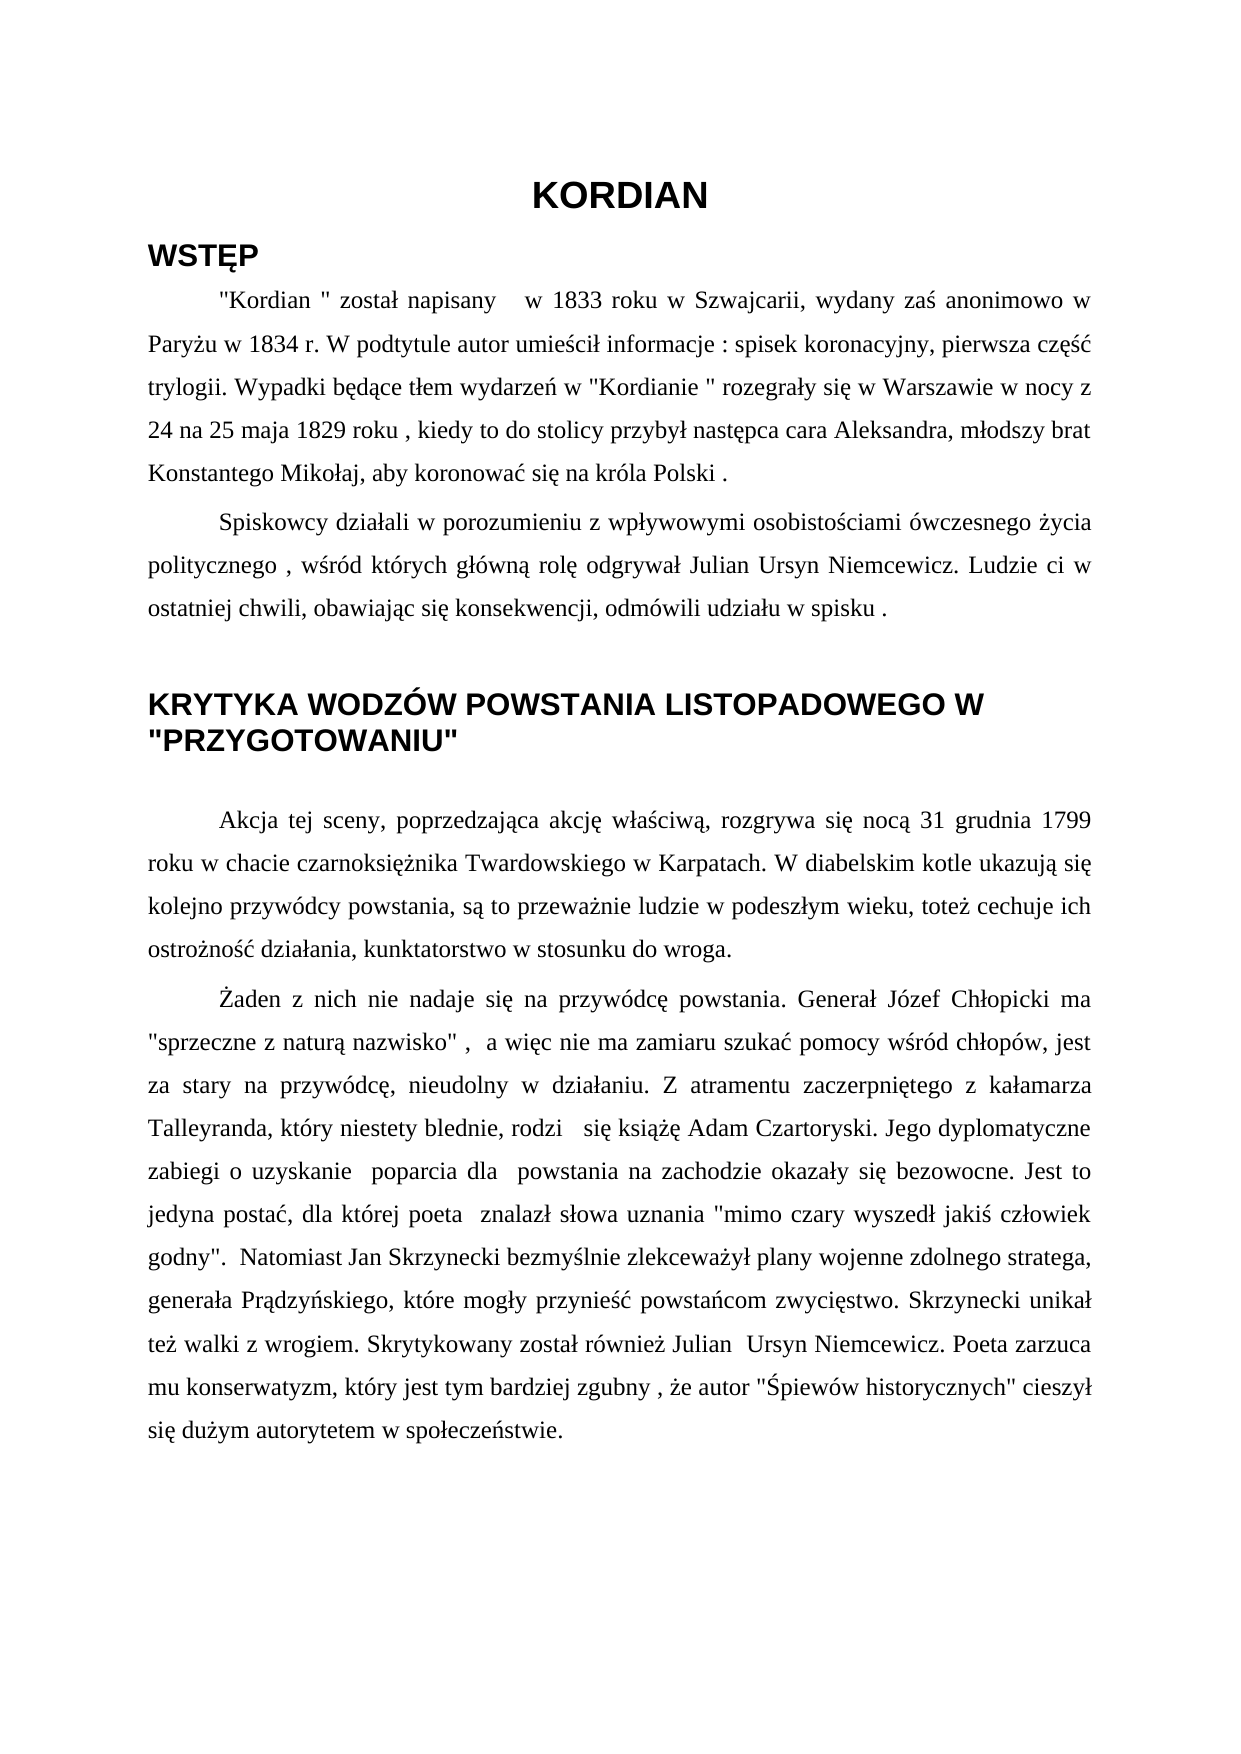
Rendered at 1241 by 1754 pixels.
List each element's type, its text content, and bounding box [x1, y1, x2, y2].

text "Kordian " został napisany w 1833 roku w Szwajcarii, wydany zaś anonimowo w Paryżu w 1834 r. W podtytule autor umieścił informacje : spisek koronacyjny, pierwsza część trylogii. Wypadki będące tłem wydarzeń w "Kordianie " rozegrały się w Warszawie w nocy z 24 na 25 maja 1829 roku , kiedy to do stolicy przybył następca cara Aleksandra, młodszy brat Konstantego Mikołaj, aby koronować się na króla Polski . [148, 286, 1092, 487]
text Akcja tej sceny, poprzedzająca akcję właściwą, rozgrywa się nocą 31 grudnia 1799 roku w chacie czarnoksiężnika Twardowskiego w Karpatach. W diabelskim kotle ukazują się kolejno przywódcy powstania, są to przeważnie ludzie w podeszłym wieku, toteż cechuje ich ostrożność działania, kunktatorstwo w stosunku do wroga. [148, 805, 1092, 963]
subtitle WSTĘP [148, 237, 1092, 273]
text Żaden z nich nie nadaje się na przywódcę powstania. Generał Józef Chłopicki ma "sprzeczne z naturą nazwisko" , a więc nie ma zamiaru szukać pomocy wśród chłopów, jest za stary na przywódcę, nieudolny w działaniu. Z atramentu zaczerpniętego z kałamarza Talleyranda, który niestety blednie, rodzi się książę Adam Czartoryski. Jego dyplomatyczne zabiegi o uzyskanie poparcia dla powstania na zachodzie okazały się bezowocne. Jest to jedyna postać, dla której poeta znalazł słowa uznania "mimo czary wyszedł jakiś człowiek godny". Natomiast Jan Skrzynecki bezmyślnie zlekceważył plany wojenne zdolnego stratega, generała Prądzyńskiego, które mogły przynieść powstańcom zwycięstwo. Skrzynecki unikał też walki z wrogiem. Skrytykowany został również Julian Ursyn Niemcewicz. Poeta zarzuca mu konserwatyzm, który jest tym bardziej zgubny , że autor "Śpiewów historycznych" cieszył się dużym autorytetem w społeczeństwie. [148, 984, 1092, 1444]
text Spiskowcy działali w porozumieniu z wpływowymi osobistościami ówczesnego życia politycznego , wśród których główną rolę odgrywał Julian Ursyn Niemcewicz. Ludzie ci w ostatniej chwili, obawiając się konsekwencji, odmówili udziału w spisku . [148, 507, 1092, 622]
subtitle KRYTYKA WODZÓW POWSTANIA LISTOPADOWEGO W "PRZYGOTOWANIU" [148, 686, 1092, 758]
subtitle KORDIAN [148, 173, 1092, 216]
